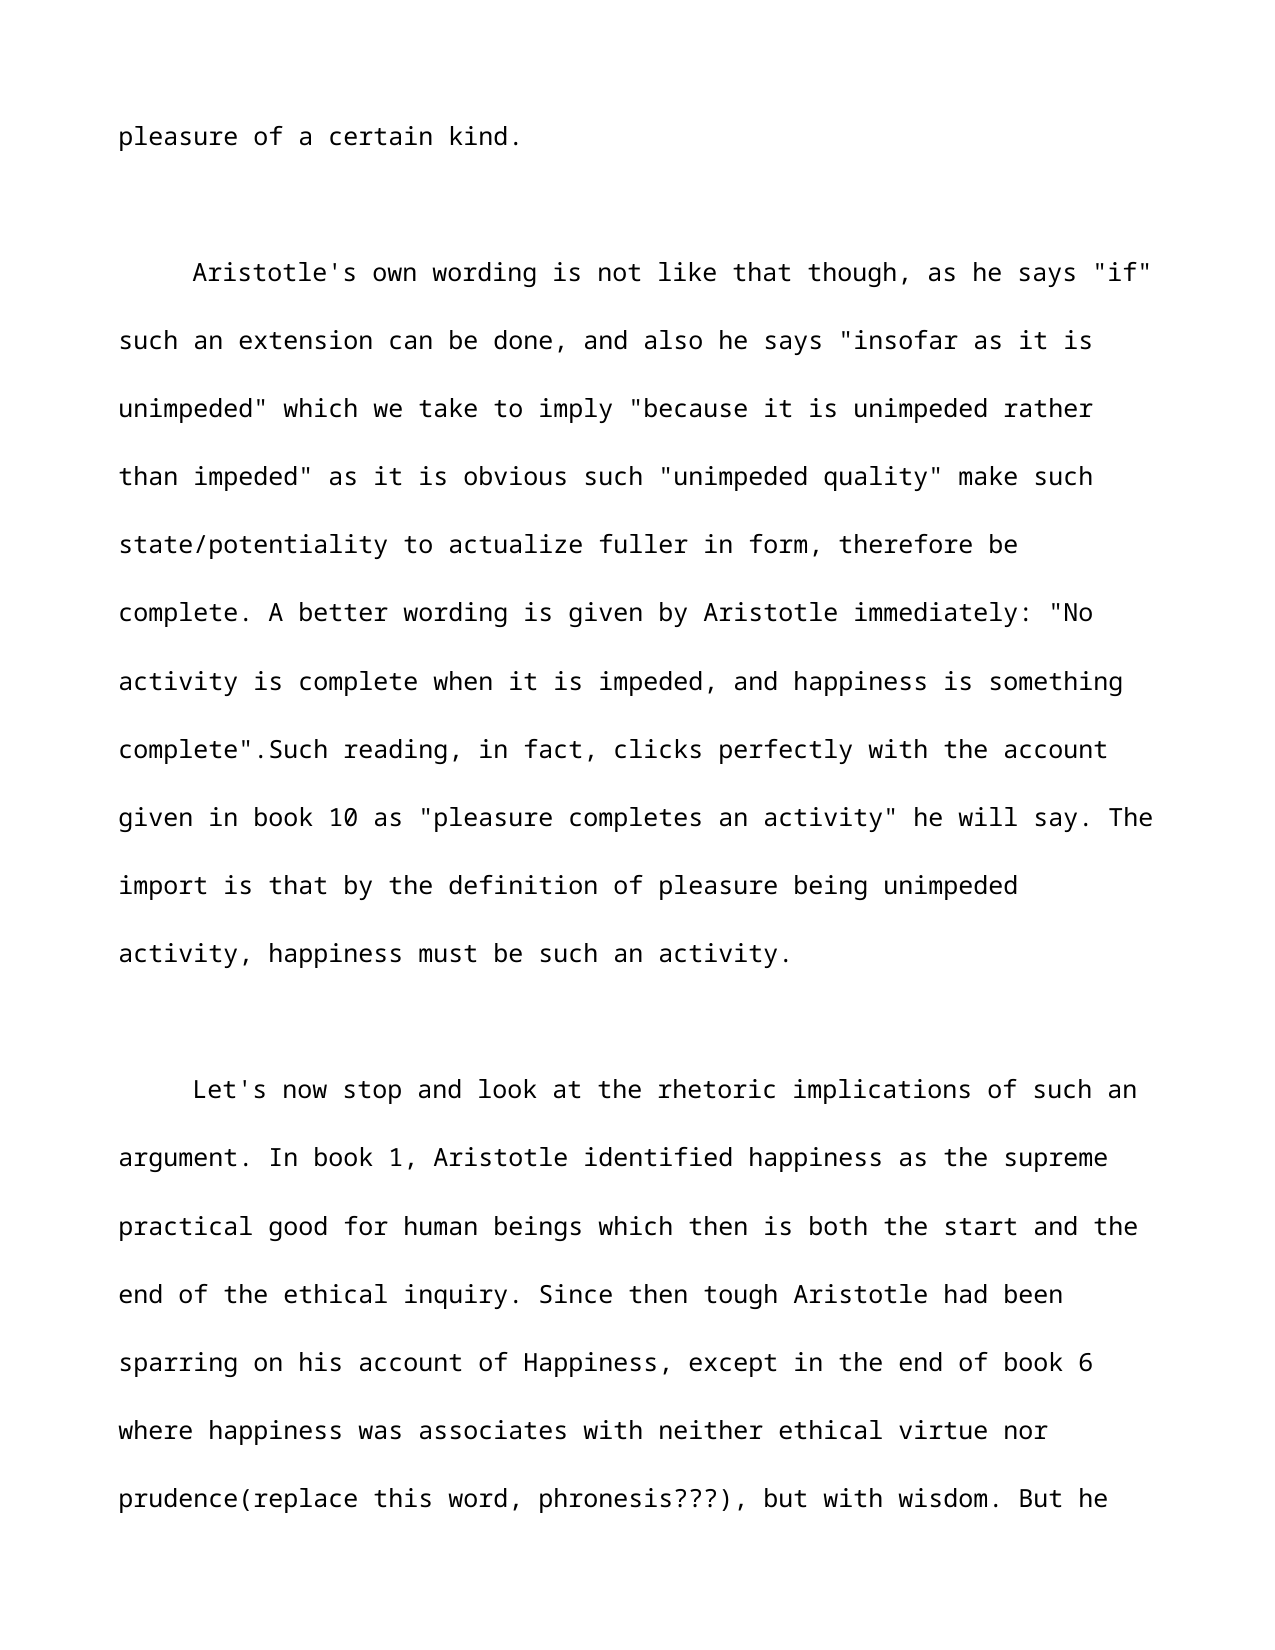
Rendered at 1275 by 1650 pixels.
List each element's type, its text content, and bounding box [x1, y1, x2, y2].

text pleasure of a certain kind. [118, 118, 1157, 152]
text Let's now stop and look at the rhetoric implications of such an argument. In book 1, Aristotle identified happiness as the supreme practical good for human beings which then is both the start and the end of the ethical inquiry. Since then tough Aristotle had been sparring on his account of Happiness, except in the end of book 6 where happiness was associates with neither ethical virtue nor prudence(replace this word, phronesis???), but with wisdom. But he [118, 1072, 1157, 1515]
text Aristotle's own wording is not like that though, as he says "if" such an extension can be done, and also he says "insofar as it is unimpeded" which we take to imply "because it is unimpeded rather than impeded" as it is obvious such "unimpeded quality" make such state/potentiality to actualize fuller in form, therefore be complete. A better wording is given by Aristotle immediately: "No activity is complete when it is impeded, and happiness is something complete".Such reading, in fact, clicks perfectly with the account given in book 10 as "pleasure completes an activity" he will say. The import is that by the definition of pleasure being unimpeded activity, happiness must be such an activity. [118, 254, 1157, 970]
